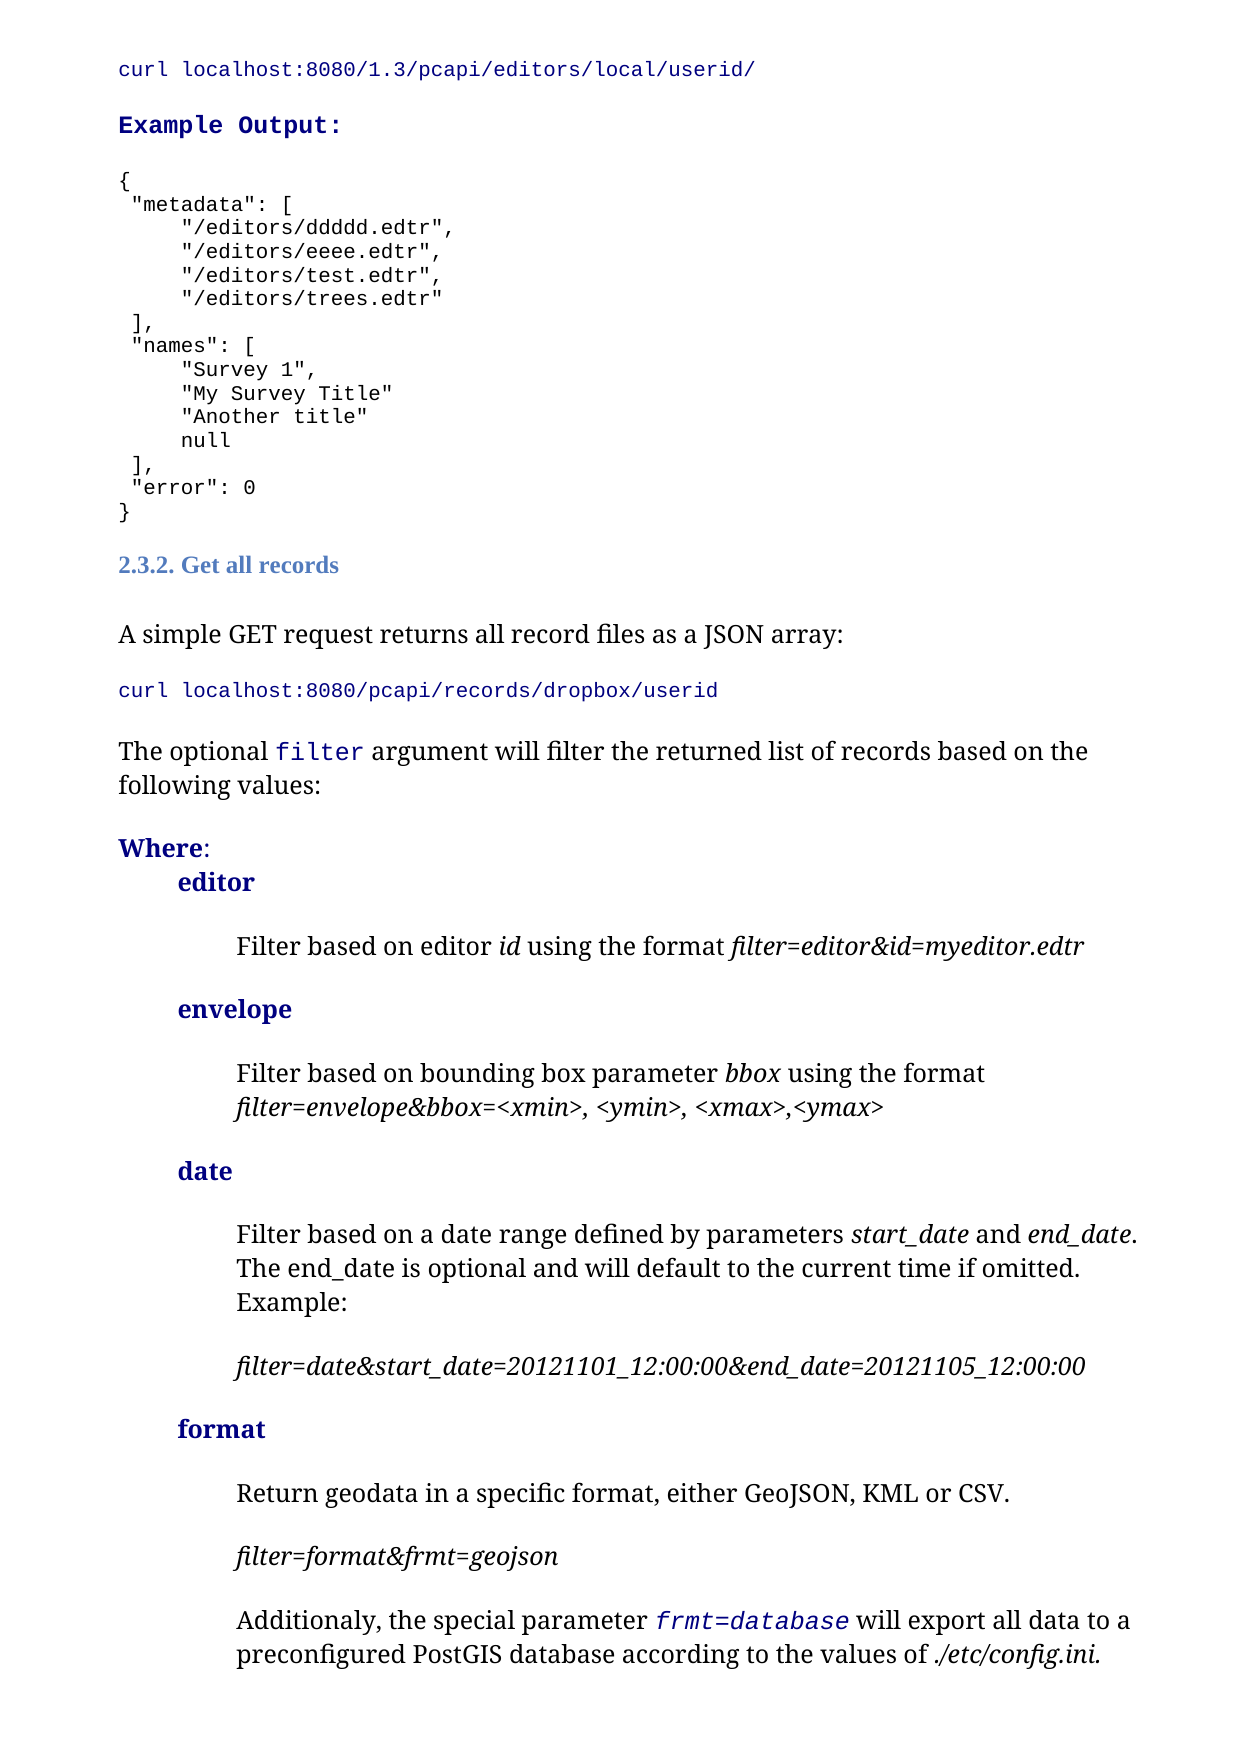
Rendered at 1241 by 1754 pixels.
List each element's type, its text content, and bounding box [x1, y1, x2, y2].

list Filter based on bounding box parameter bbox using the format filter=envelope&bbox=<xmin>, <ymin>, <xmax>,<ymax> [236, 1056, 1181, 1124]
text curl localhost:8080/1.3/pcapi/editors/local/userid/ [118, 59, 1181, 83]
list filter=date&start_date=20121101_12:00:00&end_date=20121105_12:00:00 [236, 1348, 1181, 1382]
text A simple GET request returns all record files as a JSON array: [118, 616, 1181, 651]
list Additionaly, the special parameter frmt=database will export all data to a preconfigured PostGIS database according to the values of ./etc/config.ini. [236, 1603, 1181, 1671]
subtitle Where: [118, 831, 1181, 865]
text The optional filter argument will filter the returned list of records based on the following values: [118, 733, 1181, 801]
subtitle date [177, 1153, 1181, 1187]
subtitle 2.3.2. Get all records [118, 550, 1181, 578]
list Return geodata in a specific format, either GeoJSON, KML or CSV. [236, 1476, 1181, 1509]
subtitle format [177, 1412, 1181, 1446]
list Filter based on a date range defined by parameters start_date and end_date. The end_date is optional and will default to the current time if omitted. Example: [236, 1217, 1181, 1319]
subtitle envelope [177, 992, 1181, 1026]
subtitle editor [177, 865, 1181, 899]
list Filter based on editor id using the format filter=editor&id=myeditor.edtr [236, 928, 1181, 963]
table_header { "metadata": [ "/editors/ddddd.edtr", "/editors/eeee.edtr", "/editors/test.edtr", "/editors/trees.edtr" ], "names": [ "Survey 1", "My Survey Title" "Another title" null ], "error": 0 } [118, 170, 1181, 525]
list filter=format&frmt=geojson [236, 1539, 1181, 1573]
text curl localhost:8080/pcapi/records/dropbox/userid [118, 680, 1181, 704]
text Example Output: [118, 112, 1181, 141]
